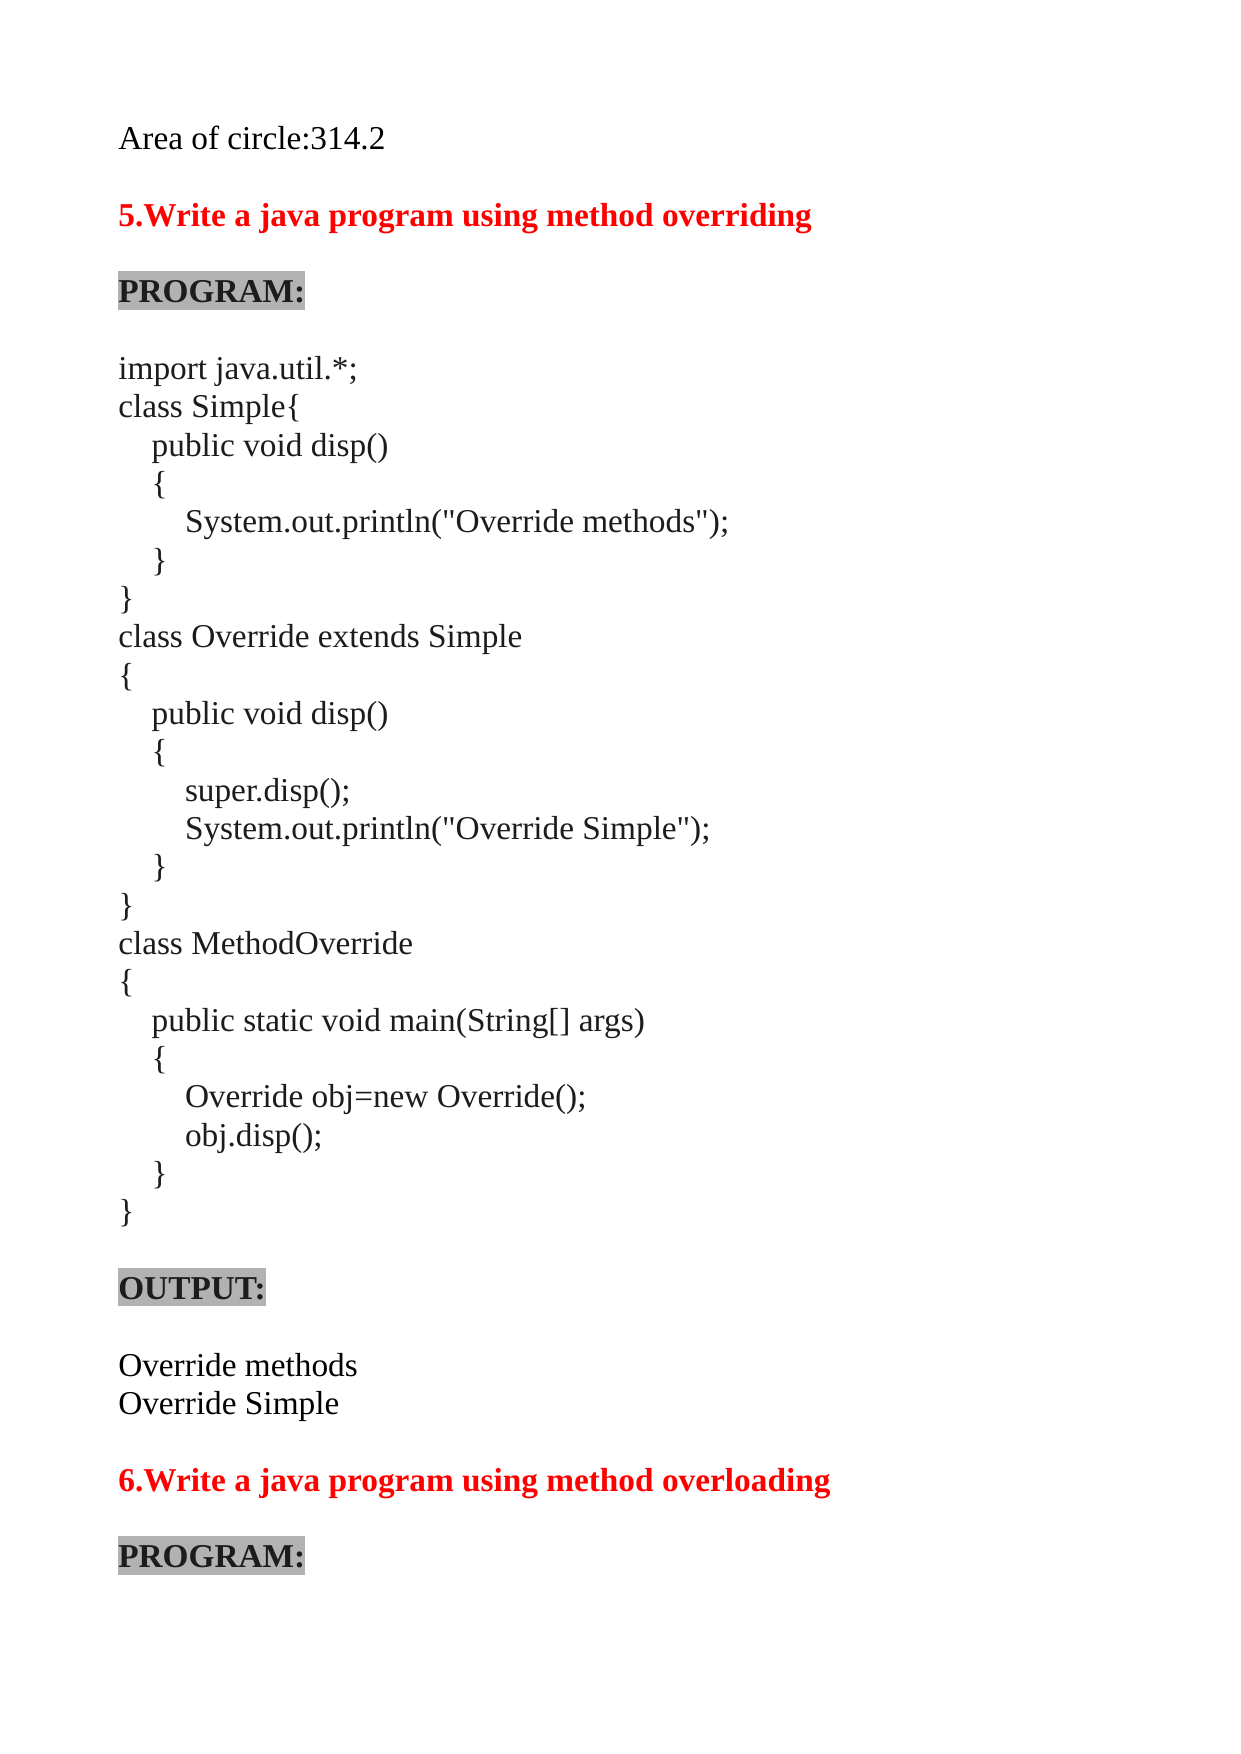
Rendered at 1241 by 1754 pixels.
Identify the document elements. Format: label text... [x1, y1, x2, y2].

text PROGRAM: [118, 1536, 1122, 1575]
text class Simple{ [118, 386, 1122, 425]
text } [118, 846, 1122, 885]
text super.disp(); [118, 770, 1122, 808]
text public void disp() [118, 425, 1122, 463]
text class MethodOverride [118, 923, 1122, 961]
text Override Simple [118, 1383, 1122, 1421]
text public static void main(String[] args) [118, 1000, 1122, 1038]
text { [118, 731, 1122, 770]
text { [118, 961, 1122, 1000]
text { [118, 1038, 1122, 1076]
text Area of circle:314.2 [118, 118, 1122, 156]
text OUTPUT: [118, 1268, 1122, 1306]
text } [118, 578, 1122, 616]
text public void disp() [118, 693, 1122, 731]
text obj.disp(); [118, 1115, 1122, 1153]
text Override obj=new Override(); [118, 1076, 1122, 1115]
text Override methods [118, 1345, 1122, 1383]
text } [118, 1153, 1122, 1191]
text } [118, 885, 1122, 923]
text 6.Write a java program using method overloading [118, 1460, 1122, 1498]
text } [118, 540, 1122, 578]
text } [118, 1191, 1122, 1230]
text PROGRAM: [118, 271, 1122, 310]
text { [118, 463, 1122, 501]
text import java.util.*; [118, 348, 1122, 386]
text { [118, 655, 1122, 693]
text System.out.println("Override Simple"); [118, 808, 1122, 846]
text class Override extends Simple [118, 616, 1122, 655]
text 5.Write a java program using method overriding [118, 195, 1122, 233]
text System.out.println("Override methods"); [118, 501, 1122, 540]
